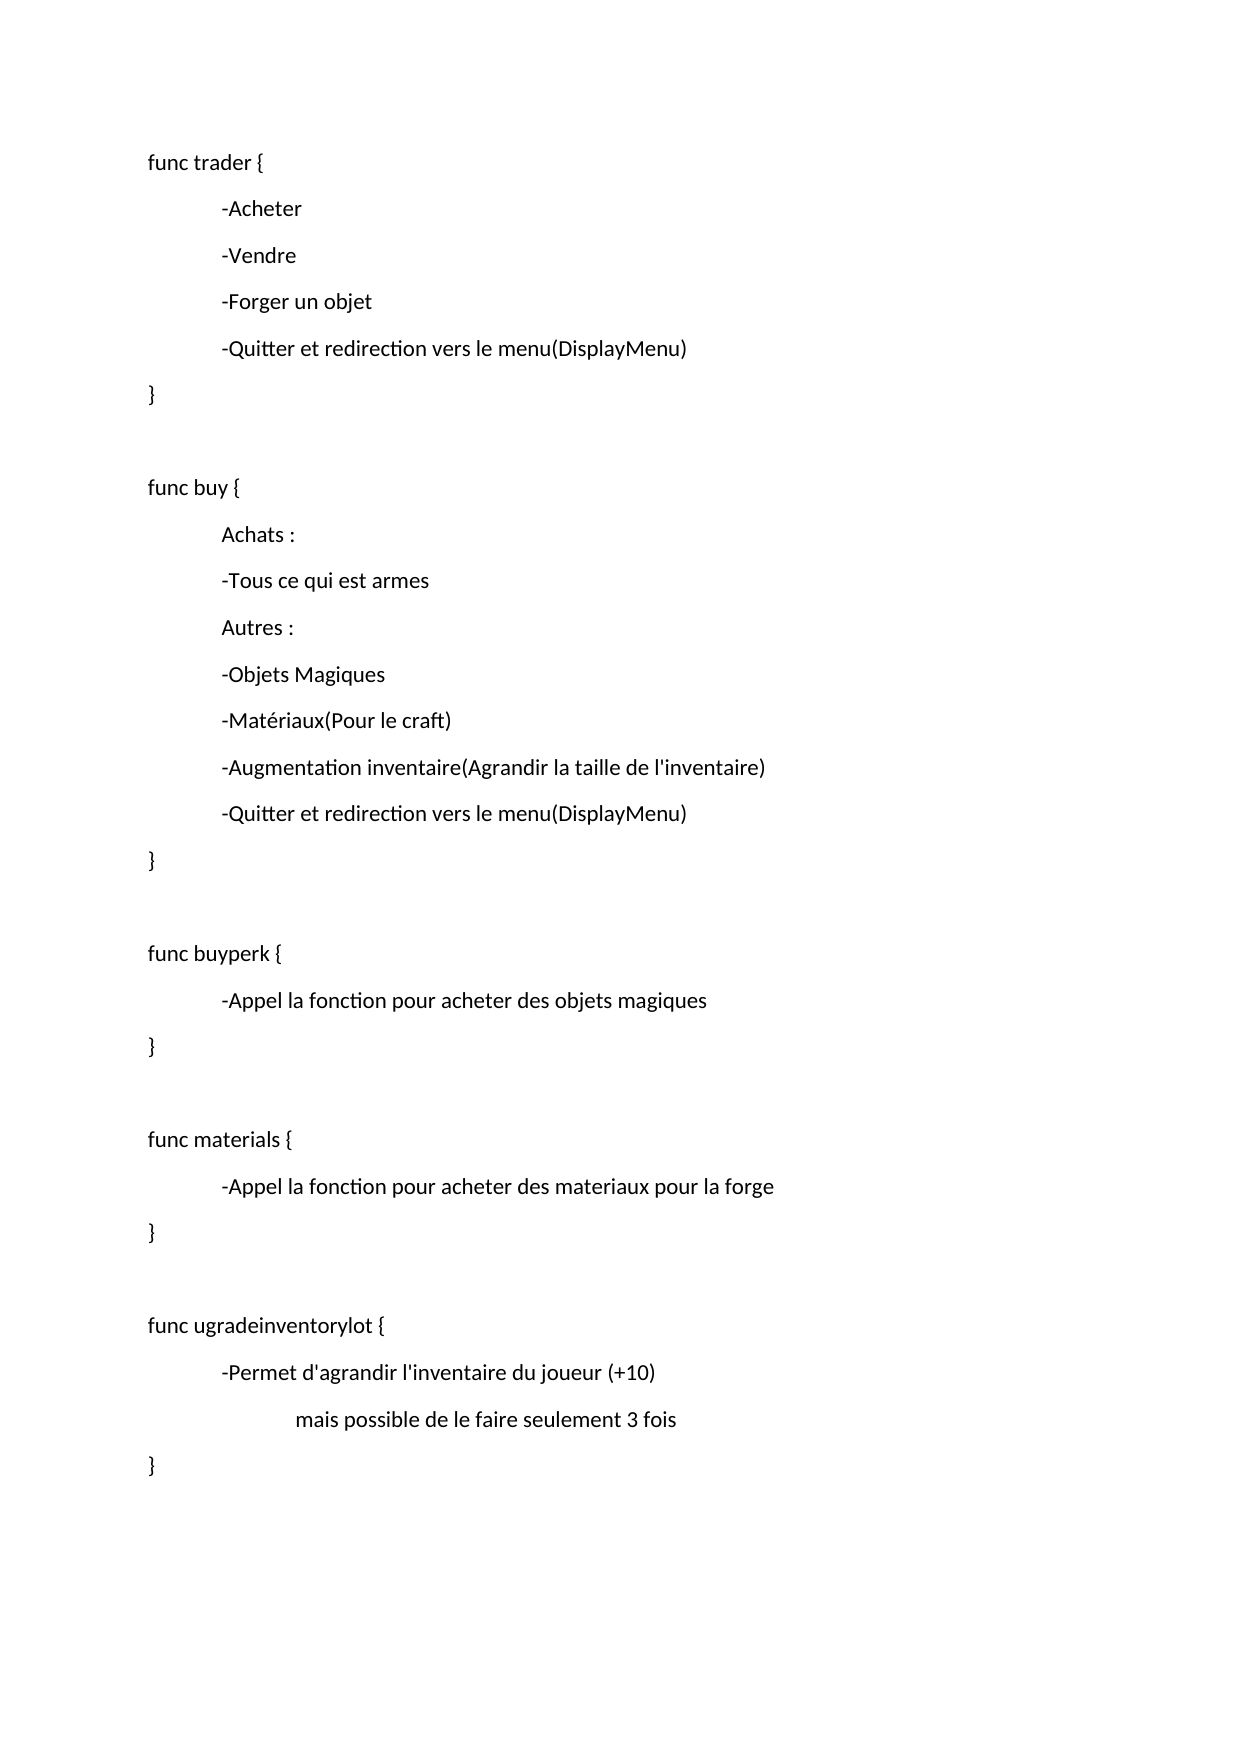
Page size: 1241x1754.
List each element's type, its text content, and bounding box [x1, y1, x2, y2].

text -Forger un objet [148, 287, 1093, 315]
text -Objets Magiques [148, 660, 1093, 688]
text -Augmentation inventaire(Agrandir la taille de l'inventaire) [148, 753, 1093, 781]
text } [148, 1218, 1093, 1247]
text } [148, 380, 1093, 408]
text -Quitter et redirection vers le menu(DisplayMenu) [148, 334, 1093, 362]
text func materials { [148, 1125, 1093, 1153]
text -Tous ce qui est armes [148, 567, 1093, 595]
text Achats : [148, 520, 1093, 548]
text -Appel la fonction pour acheter des objets magiques [148, 986, 1093, 1014]
text func buy { [148, 473, 1093, 502]
text } [148, 846, 1093, 874]
text -Matériaux(Pour le craft) [148, 706, 1093, 734]
text -Permet d'agrandir l'inventaire du joueur (+10) [148, 1358, 1093, 1386]
text -Acheter [148, 194, 1093, 222]
text func ugradeinventorylot { [148, 1312, 1093, 1340]
text func buyperk { [148, 939, 1093, 967]
text -Appel la fonction pour acheter des materiaux pour la forge [148, 1172, 1093, 1200]
text func trader { [148, 148, 1093, 176]
text } [148, 1032, 1093, 1060]
text Autres : [148, 613, 1093, 641]
text -Vendre [148, 241, 1093, 269]
text } [148, 1451, 1093, 1479]
text mais possible de le faire seulement 3 fois [148, 1405, 1093, 1433]
text -Quitter et redirection vers le menu(DisplayMenu) [148, 799, 1093, 827]
